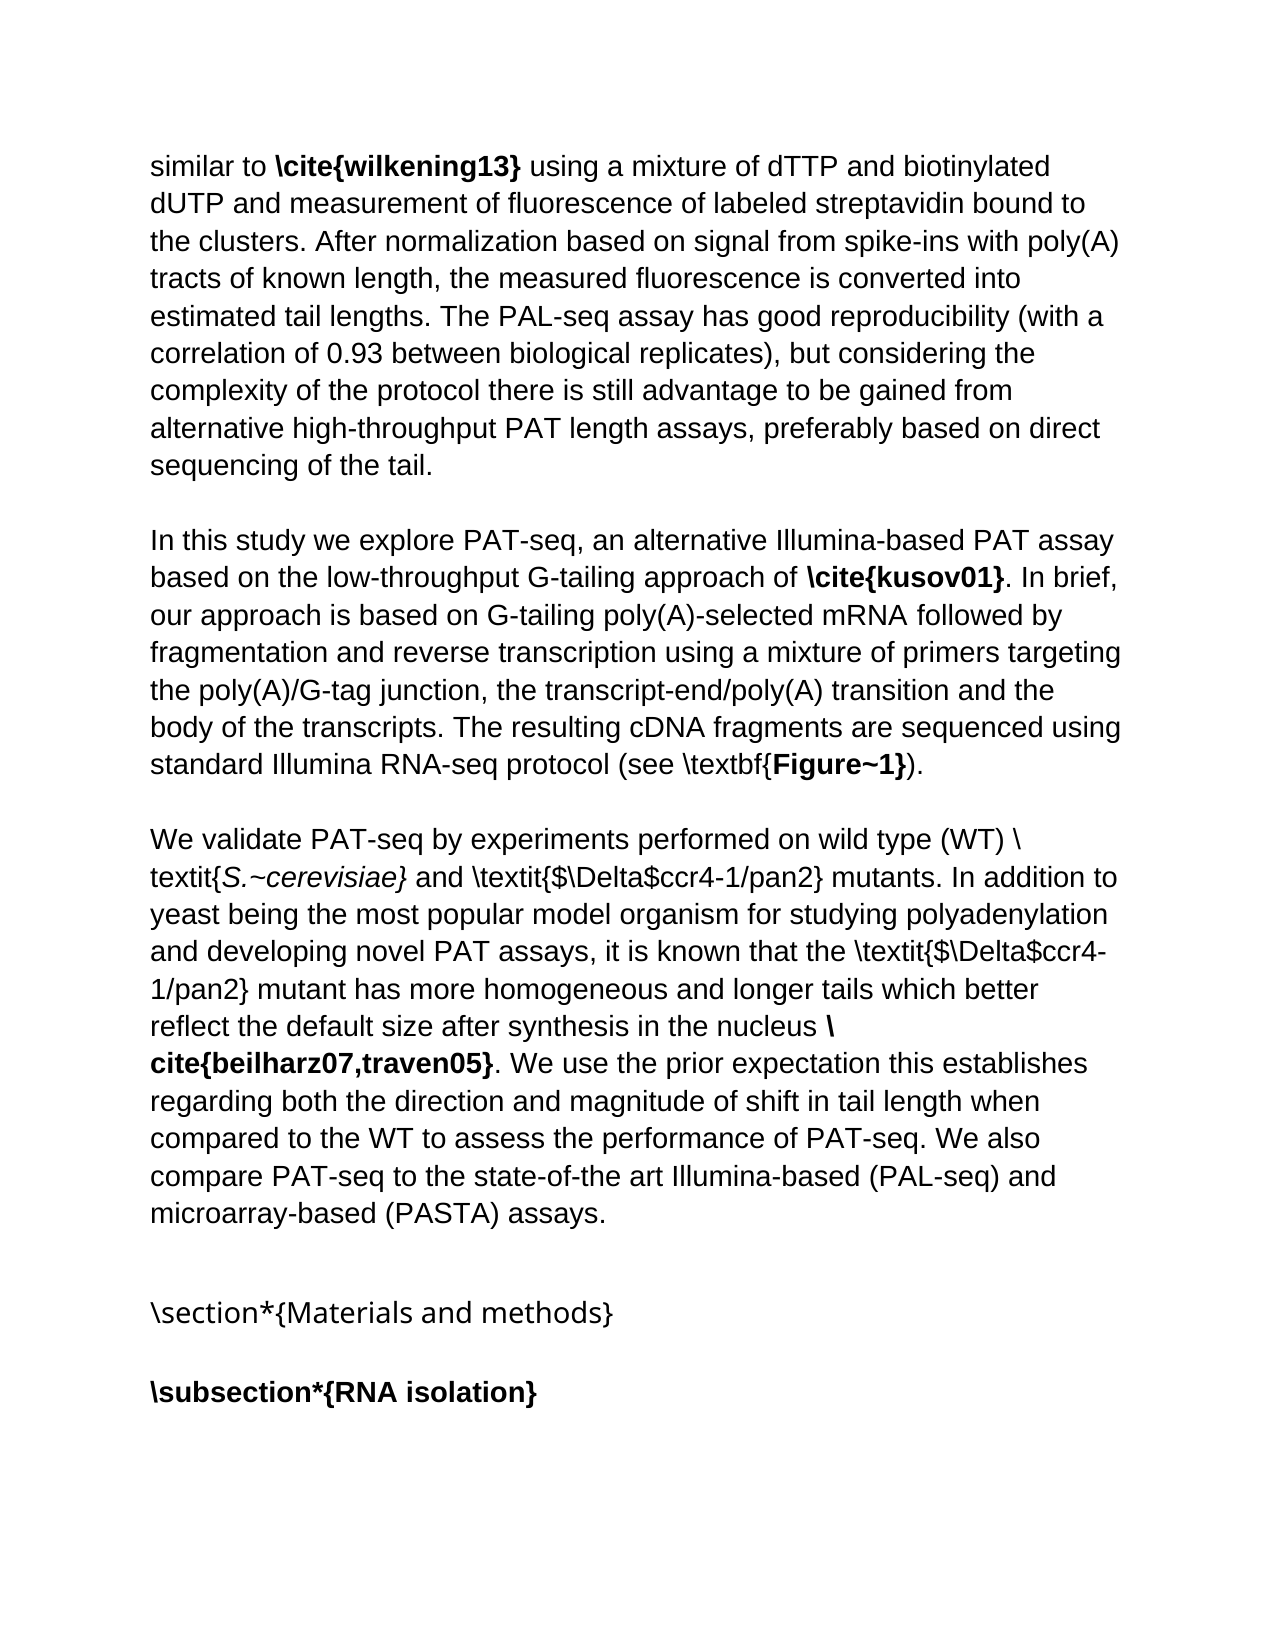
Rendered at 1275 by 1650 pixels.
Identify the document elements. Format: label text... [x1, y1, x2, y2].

text \subsection*{RNA isolation} [150, 1376, 1125, 1408]
text similar to \cite{wilkening13} using a mixture of dTTP and biotinylated dUTP and measurement of fluorescence of labeled streptavidin bound to the clusters. After normalization based on signal from spike-ins with poly(A) tracts of known length, the measured fluorescence is converted into estimated tail lengths. The PAL-seq assay has good reproducibility (with a correlation of 0.93 between biological replicates), but considering the complexity of the protocol there is still advantage to be gained from alternative high-throughput PAT length assays, preferably based on direct sequencing of the tail. [150, 150, 1125, 482]
text In this study we explore PAT-seq, an alternative Illumina-based PAT assay based on the low-throughput G-tailing approach of \cite{kusov01}. In brief, our approach is based on G-tailing poly(A)-selected mRNA followed by fragmentation and reverse transcription using a mixture of primers targeting the poly(A)/G-tag junction, the transcript-end/poly(A) transition and the body of the transcripts. The resulting cDNA fragments are sequenced using standard Illumina RNA-seq protocol (see \textbf{Figure~1}). [150, 524, 1125, 781]
subtitle \section*{Materials and methods} [150, 1293, 1125, 1332]
text We validate PAT-seq by experiments performed on wild type (WT) \textit{S.~cerevisiae} and \textit{$\Delta$ccr4-1/pan2} mutants. In addition to yeast being the most popular model organism for studying polyadenylation and developing novel PAT assays, it is known that the \textit{$\Delta$ccr4-1/pan2} mutant has more homogeneous and longer tails which better reflect the default size after synthesis in the nucleus \cite{beilharz07,traven05}. We use the prior expectation this establishes regarding both the direction and magnitude of shift in tail length when compared to the WT to assess the performance of PAT-seq. We also compare PAT-seq to the state-of-the art Illumina-based (PAL-seq) and microarray-based (PASTA) assays. [150, 823, 1125, 1230]
